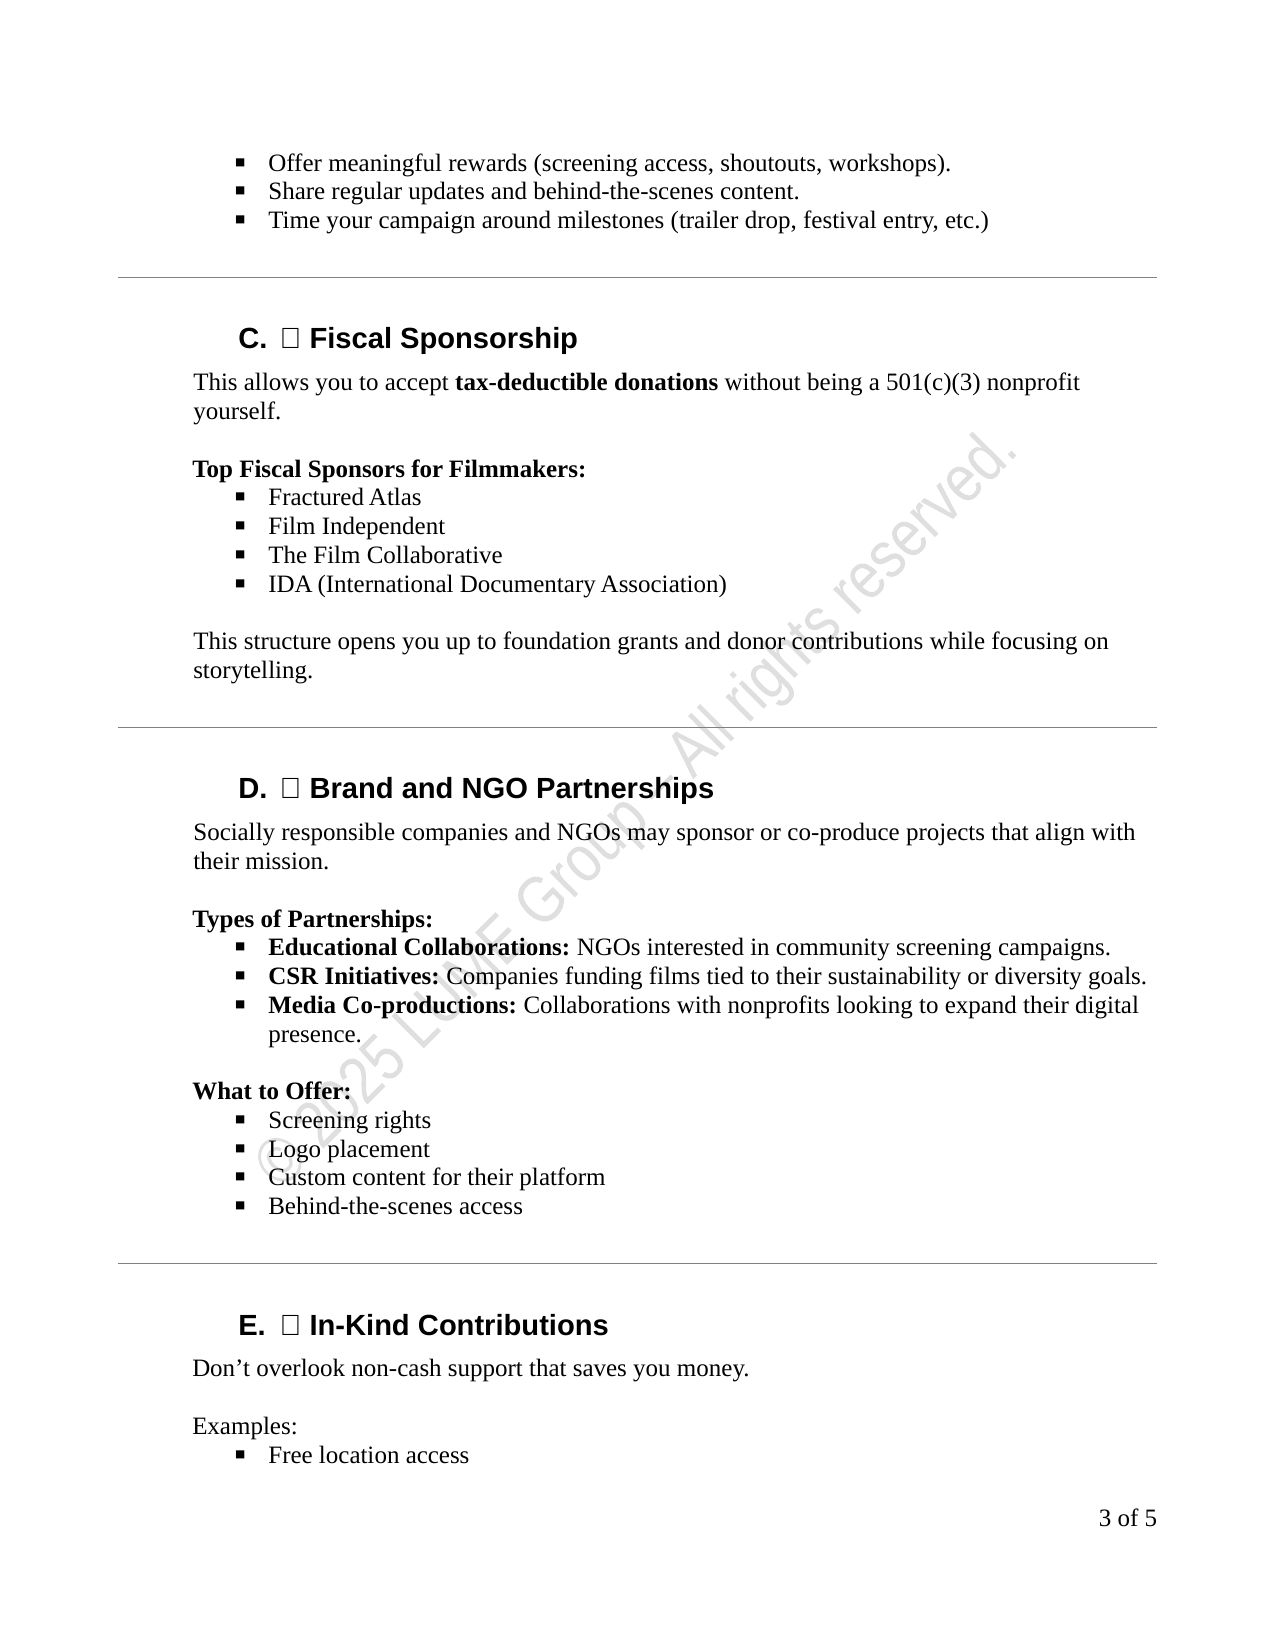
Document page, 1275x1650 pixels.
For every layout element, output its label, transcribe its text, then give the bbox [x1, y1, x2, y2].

subtitle 📌 Fiscal Sponsorship [238, 321, 1157, 355]
subtitle 📌 In-Kind Contributions [238, 1307, 1157, 1341]
list Behind-the-scenes access [231, 1191, 1157, 1220]
list IDA (International Documentary Association) [231, 569, 867, 597]
list Screening rights [317, 1105, 338, 1134]
list Media Co-productions: Collaborations with nonprofits looking to expand their digital presence. [231, 990, 1157, 1047]
text Don’t overlook non-cash support that saves you money. [118, 1353, 1157, 1382]
list [864, 569, 1157, 597]
list Time your campaign around milestones (trailer drop, festival entry, etc.) [231, 205, 1157, 234]
list CSR Initiatives: Companies funding films tied to their sustainability or diversity goals. [469, 961, 1157, 990]
list Share regular updates and behind-the-scenes content. [231, 176, 1157, 205]
text [366, 1076, 1157, 1105]
list [941, 482, 1157, 511]
list Custom content for their platform [231, 1162, 1157, 1191]
subtitle 📌 Brand and NGO Partnerships [238, 771, 1157, 805]
list CSR Initiatives: Companies funding films tied to their sustainability or diversity goals. [231, 961, 465, 990]
list Logo placement [231, 1134, 1157, 1162]
list Educational Collaborations: NGOs interested in community screening campaigns. [231, 932, 502, 961]
list Fractured Atlas [231, 482, 949, 511]
text What to Offer: [118, 1076, 367, 1105]
text Types of Partnerships: [118, 904, 1157, 932]
list Educational Collaborations: NGOs interested in community screening campaigns. [500, 932, 1157, 961]
text Top Fiscal Sponsors for Filmmakers: [118, 454, 1157, 482]
list Screening rights [231, 1105, 317, 1134]
list Film Independent [231, 511, 1157, 540]
text This allows you to accept tax-deductible donations without being a 501(c)(3) nonprofit yourself. [118, 367, 1157, 425]
list Offer meaningful rewards (screening access, shoutouts, workshops). [231, 148, 1157, 176]
list Free location access [231, 1440, 1157, 1468]
text This structure opens you up to foundation grants and donor contributions while focusing on storytelling. [118, 626, 1157, 684]
list The Film Collaborative [231, 540, 1157, 569]
text Socially responsible companies and NGOs may sponsor or co-produce projects that align with their mission. [118, 817, 1157, 875]
list Screening rights [340, 1105, 1157, 1134]
text Examples: [118, 1411, 1157, 1440]
